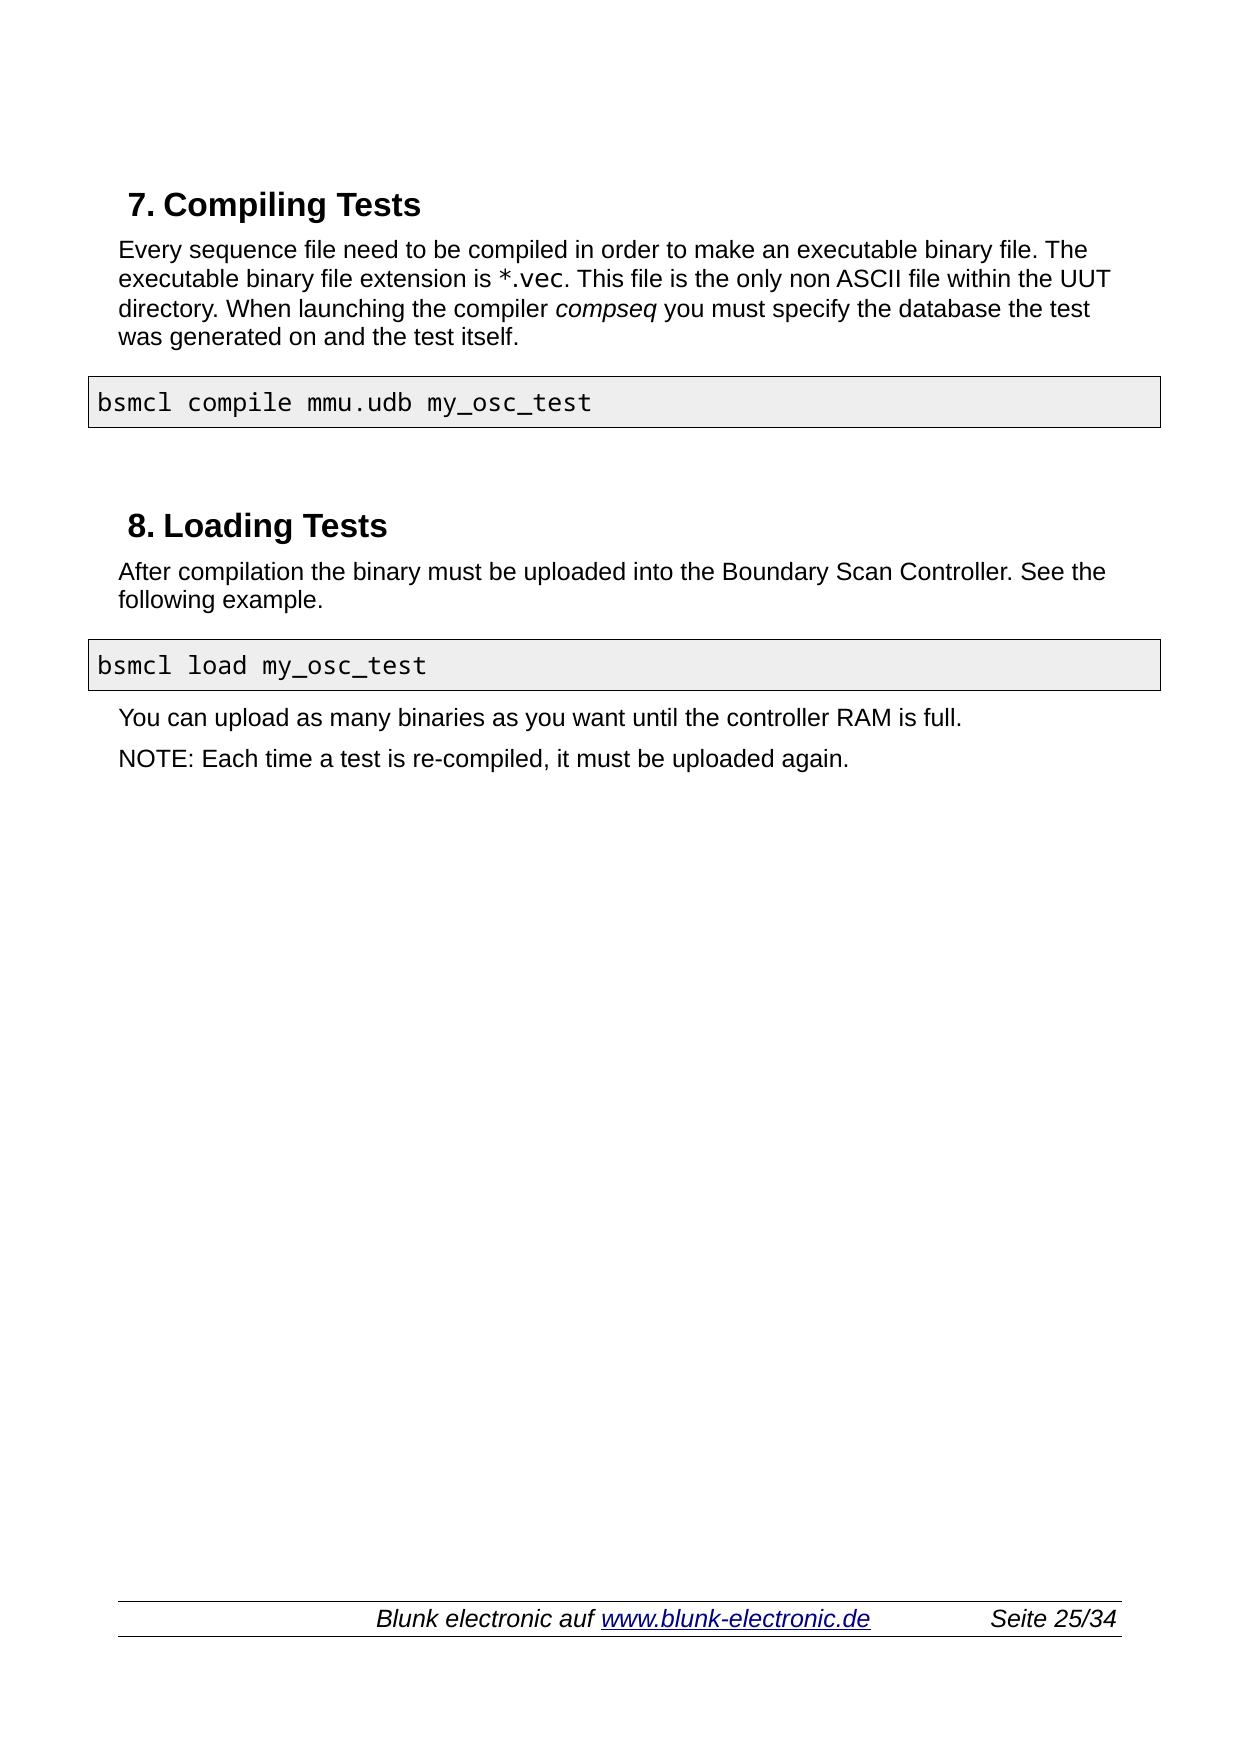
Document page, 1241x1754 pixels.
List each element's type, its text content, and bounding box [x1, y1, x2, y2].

text [118, 627, 1122, 639]
text NOTE: Each time a test is re-compiled, it must be uploaded again. [118, 744, 1122, 772]
subtitle Loading Tests [118, 506, 1122, 544]
text bsmcl compile mmu.udb my_osc_test [97, 384, 1151, 418]
text Every sequence file need to be compiled in order to make an executable binary file. The executable binary file extension is *.vec. This file is the only non ASCII file within the UUT directory. When launching the compiler compseq you must specify the database the test was generated on and the test itself. [118, 236, 1122, 351]
text You can upload as many binaries as you want until the controller RAM is full. [118, 691, 1122, 731]
text bsmcl load my_osc_test [97, 648, 1151, 682]
text After compilation the binary must be uploaded into the Boundary Scan Controller. See the following example. [118, 557, 1122, 614]
subtitle Compiling Tests [118, 184, 1122, 223]
